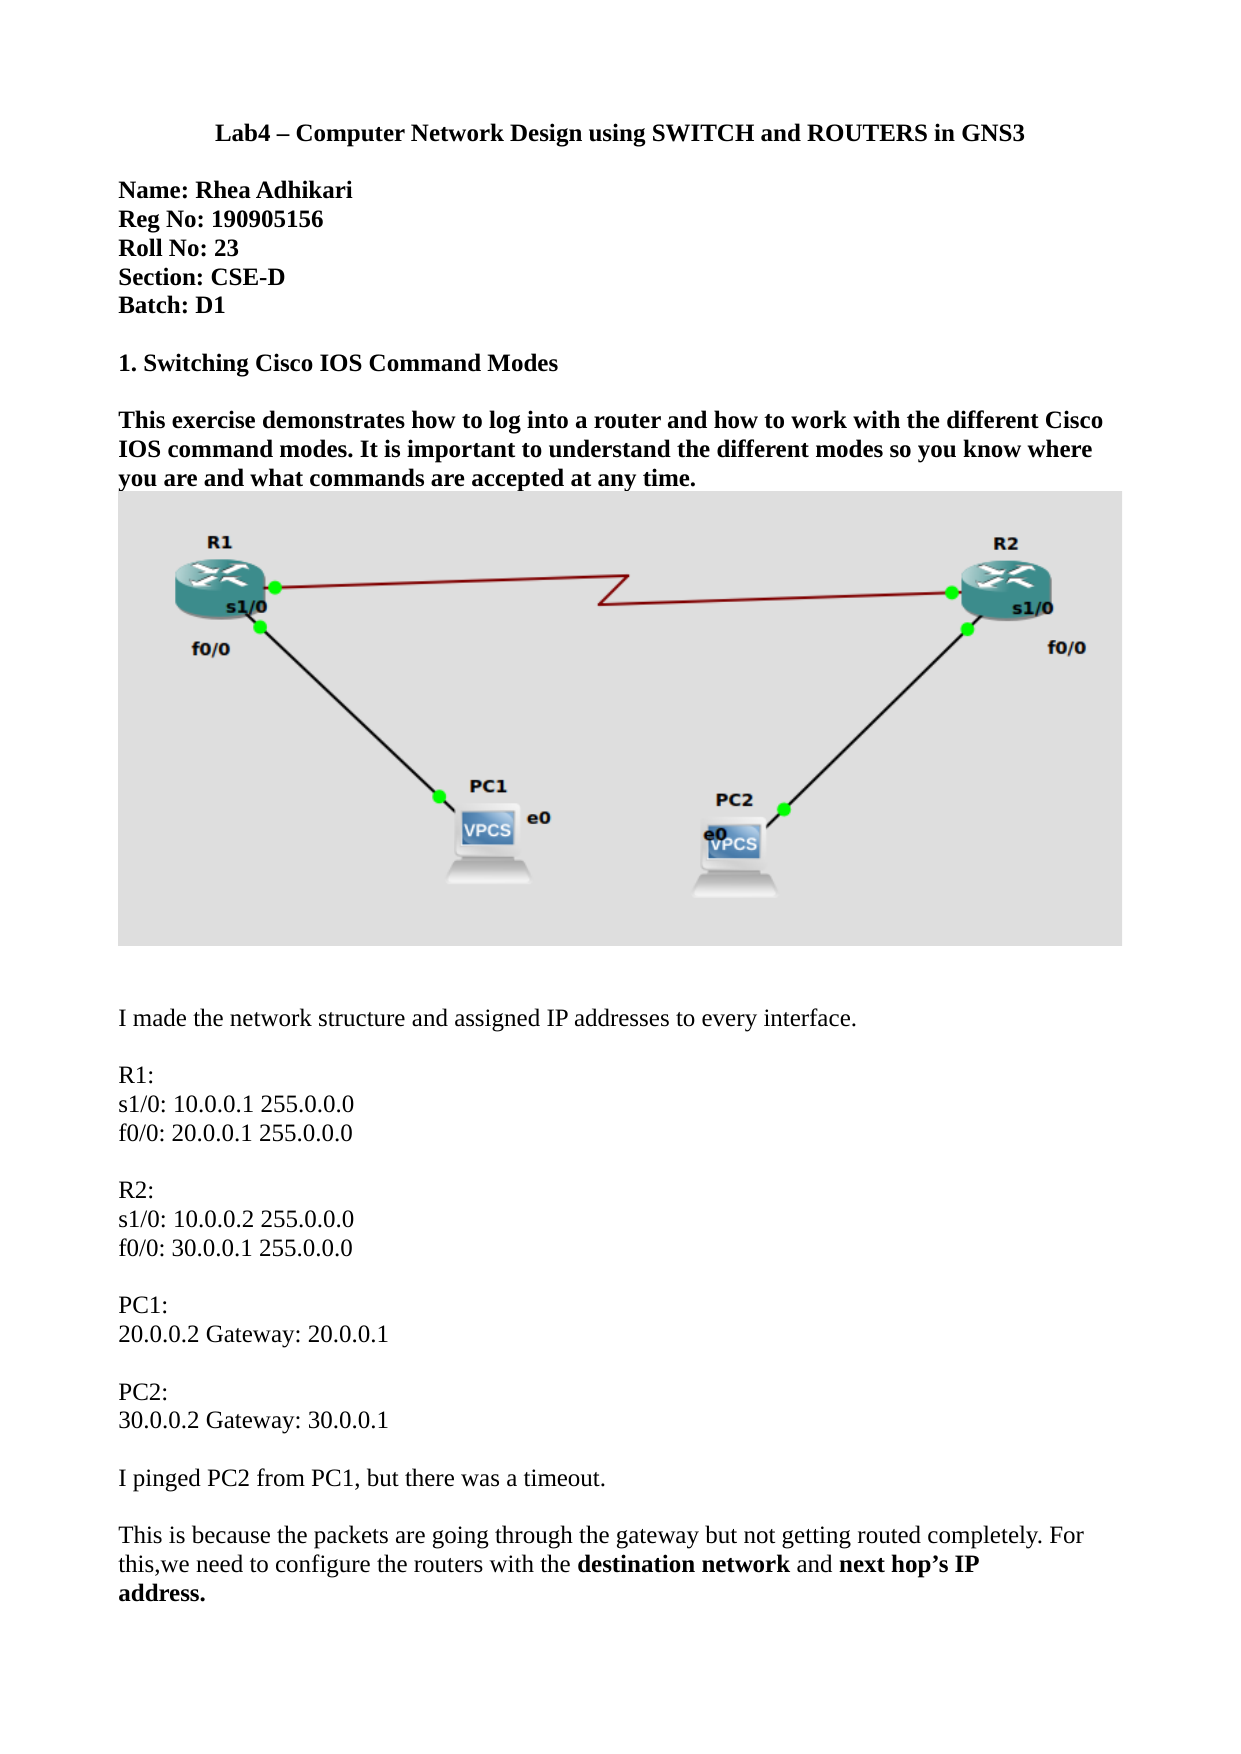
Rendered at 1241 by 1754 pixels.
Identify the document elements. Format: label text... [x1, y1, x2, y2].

text 30.0.0.2 Gateway: 30.0.0.1 [118, 1405, 1122, 1434]
text Section: CSE-D [118, 262, 1122, 291]
text Reg No: 190905156 [118, 204, 1122, 233]
text Roll No: 23 [118, 233, 1122, 262]
text This is because the packets are going through the gateway but not getting routed completely. For this,we need to configure the routers with the destination network and next hop’s IP [118, 1520, 1122, 1578]
text PC1: [118, 1290, 1122, 1319]
picture [118, 491, 1123, 946]
text I made the network structure and assigned IP addresses to every interface. [118, 1003, 1122, 1032]
text IOS command modes. It is important to understand the different modes so you know where you are and what commands are accepted at any time. [118, 434, 1122, 491]
text R1: [118, 1060, 1122, 1089]
text f0/0: 30.0.0.1 255.0.0.0 [118, 1233, 1122, 1262]
text Name: Rhea Adhikari [118, 176, 1122, 204]
text 20.0.0.2 Gateway: 20.0.0.1 [118, 1319, 1122, 1348]
text f0/0: 20.0.0.1 255.0.0.0 [118, 1118, 1122, 1147]
text s1/0: 10.0.0.2 255.0.0.0 [118, 1204, 1122, 1233]
text Batch: D1 [118, 291, 1122, 319]
text PC2: [118, 1377, 1122, 1405]
text I pinged PC2 from PC1, but there was a timeout. [118, 1463, 1122, 1492]
text This exercise demonstrates how to log into a router and how to work with the different Cisco [118, 406, 1122, 434]
text R2: [118, 1175, 1122, 1204]
text 1. Switching Cisco IOS Command Modes [118, 348, 1122, 377]
text address. [118, 1578, 1122, 1607]
text s1/0: 10.0.0.1 255.0.0.0 [118, 1089, 1122, 1118]
text Lab4 – Computer Network Design using SWITCH and ROUTERS in GNS3 [118, 118, 1122, 147]
